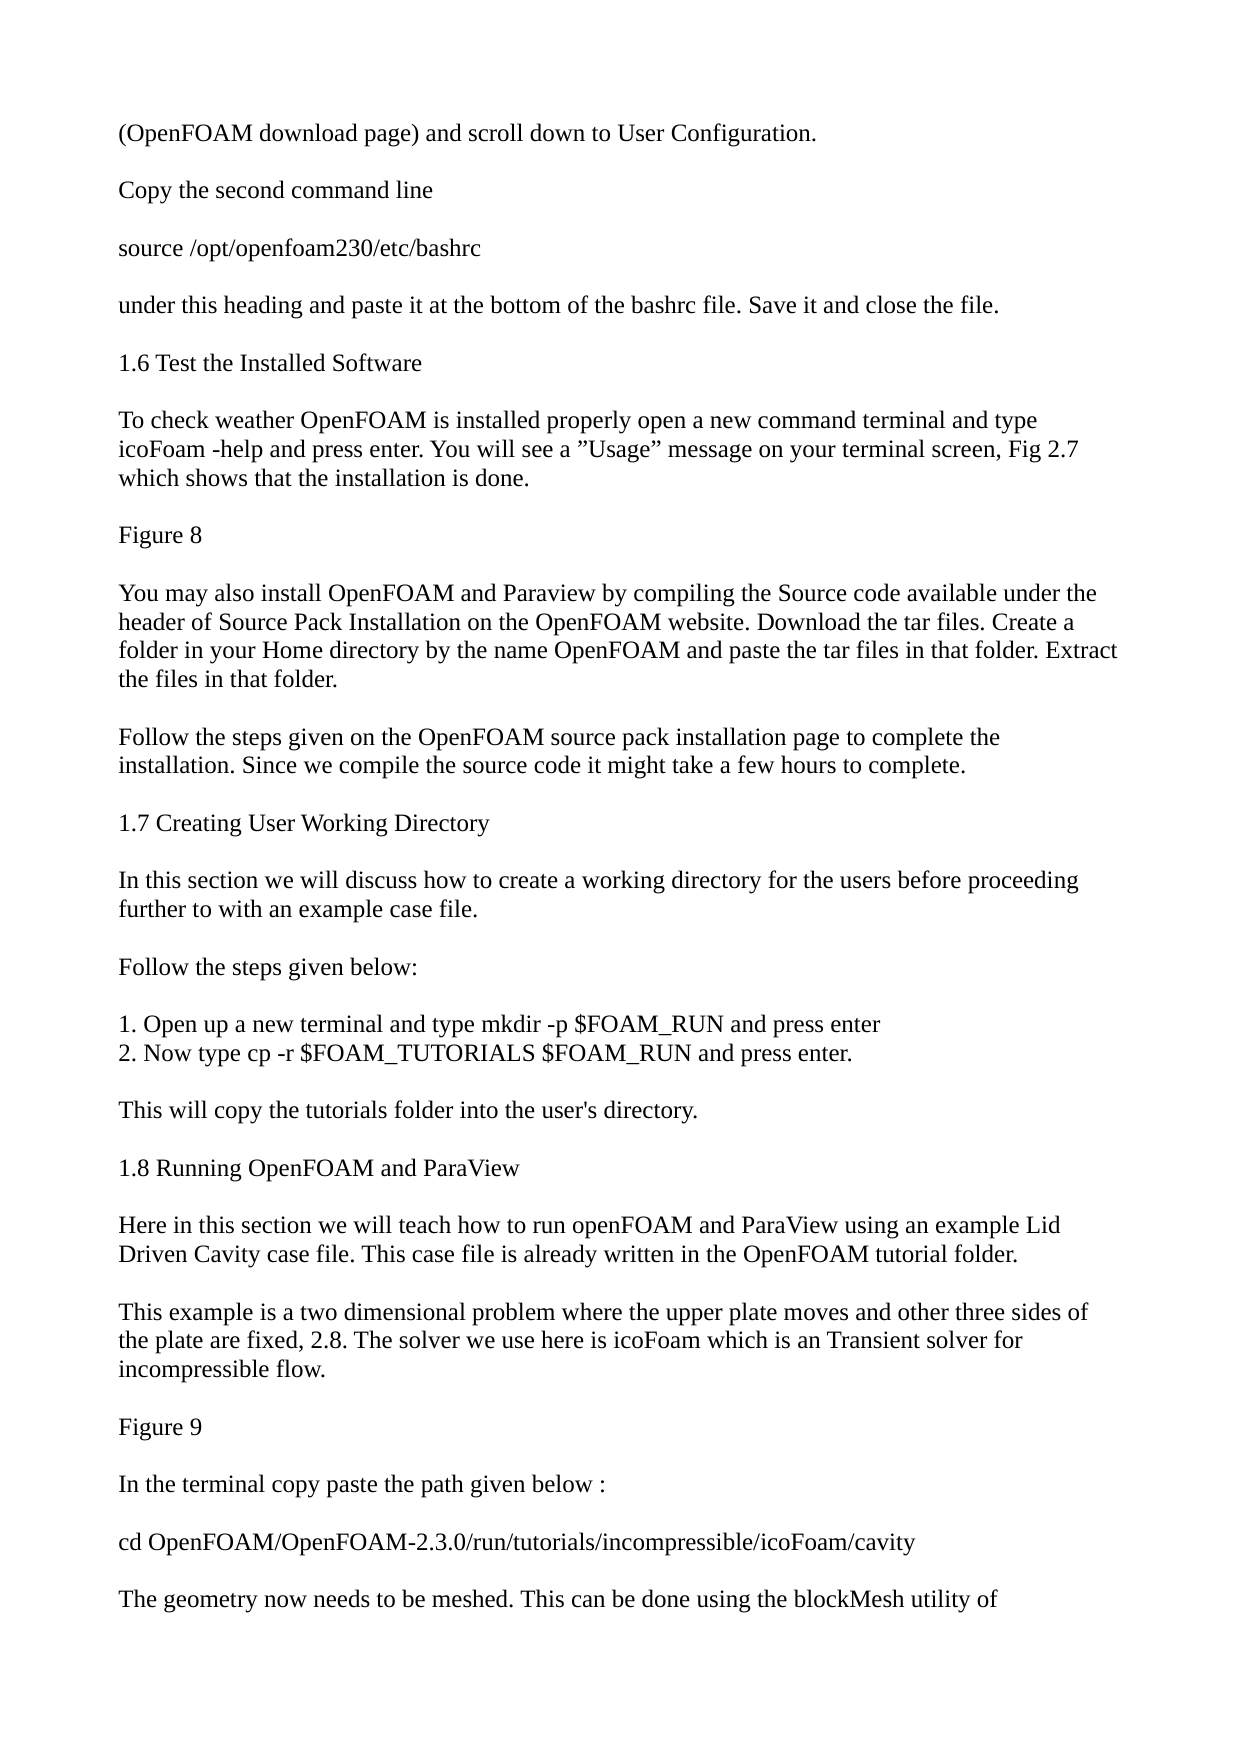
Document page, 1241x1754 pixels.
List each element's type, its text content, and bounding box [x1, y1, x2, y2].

text 1.8 Running OpenFOAM and ParaView [118, 1153, 1122, 1182]
text Here in this section we will teach how to run openFOAM and ParaView using an example Lid Driven Cavity case file. This case file is already written in the OpenFOAM tutorial folder. [118, 1211, 1122, 1268]
text To check weather OpenFOAM is installed properly open a new command terminal and type icoFoam -help and press enter. You will see a ”Usage” message on your terminal screen, Fig 2.7 which shows that the installation is done. [118, 406, 1122, 492]
text under this heading and paste it at the bottom of the bashrc file. Save it and close the file. [118, 291, 1122, 319]
text This example is a two dimensional problem where the upper plate moves and other three sides of the plate are fixed, 2.8. The solver we use here is icoFoam which is an Transient solver for [118, 1297, 1122, 1354]
text 2. Now type cp -r $FOAM_TUTORIALS $FOAM_RUN and press enter. [118, 1038, 1122, 1067]
text You may also install OpenFOAM and Paraview by compiling the Source code available under the header of Source Pack Installation on the OpenFOAM website. Download the tar files. Create a folder in your Home directory by the name OpenFOAM and paste the tar files in that folder. Extract the files in that folder. [118, 578, 1122, 693]
text Follow the steps given on the OpenFOAM source pack installation page to complete the installation. Since we compile the source code it might take a few hours to complete. [118, 722, 1122, 779]
text The geometry now needs to be meshed. This can be done using the blockMesh utility of [118, 1584, 1122, 1613]
text Follow the steps given below: [118, 952, 1122, 981]
text Figure 8 [118, 521, 1122, 549]
text In the terminal copy paste the path given below : [118, 1469, 1122, 1498]
text 1. Open up a new terminal and type mkdir -p $FOAM_RUN and press enter [118, 1009, 1122, 1038]
text Figure 9 [118, 1412, 1122, 1441]
text cd OpenFOAM/OpenFOAM-2.3.0/run/tutorials/incompressible/icoFoam/cavity [118, 1527, 1122, 1556]
text incompressible flow. [118, 1354, 1122, 1383]
text 1.6 Test the Installed Software [118, 348, 1122, 377]
text (OpenFOAM download page) and scroll down to User Configuration. [118, 118, 1122, 147]
text Copy the second command line [118, 176, 1122, 204]
text This will copy the tutorials folder into the user's directory. [118, 1096, 1122, 1124]
text In this section we will discuss how to create a working directory for the users before proceeding further to with an example case file. [118, 866, 1122, 923]
text 1.7 Creating User Working Directory [118, 808, 1122, 837]
text source /opt/openfoam230/etc/bashrc [118, 233, 1122, 262]
